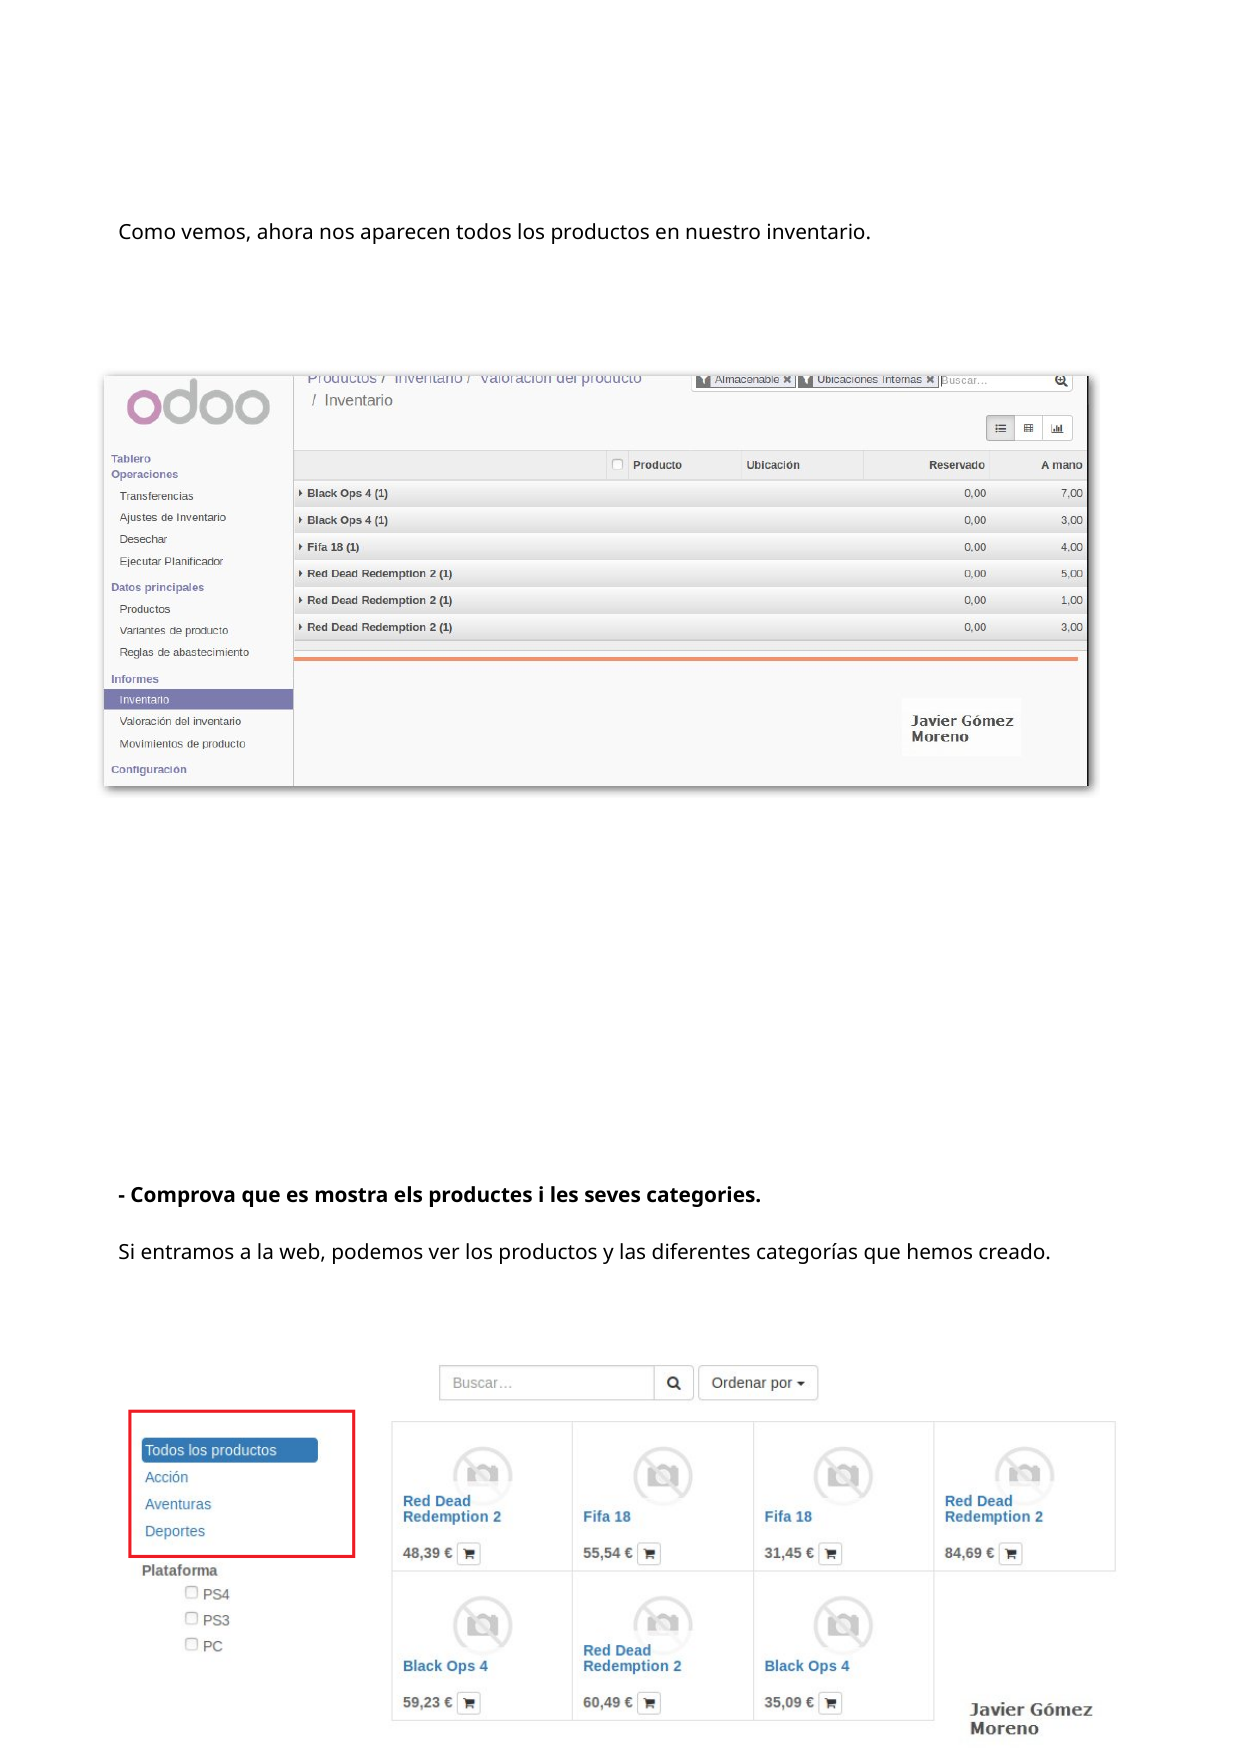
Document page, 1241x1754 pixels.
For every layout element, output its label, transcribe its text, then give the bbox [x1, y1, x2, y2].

picture [118, 1362, 1123, 1752]
picture [96, 368, 1101, 798]
text Como vemos, ahora nos aparecen todos los productos en nuestro inventario. [118, 217, 1122, 245]
text Si entramos a la web, podemos ver los productos y las diferentes categorías que hemos creado. [118, 1237, 1122, 1265]
text - Comprova que es mostra els productes i les seves categories. [118, 1180, 1122, 1209]
